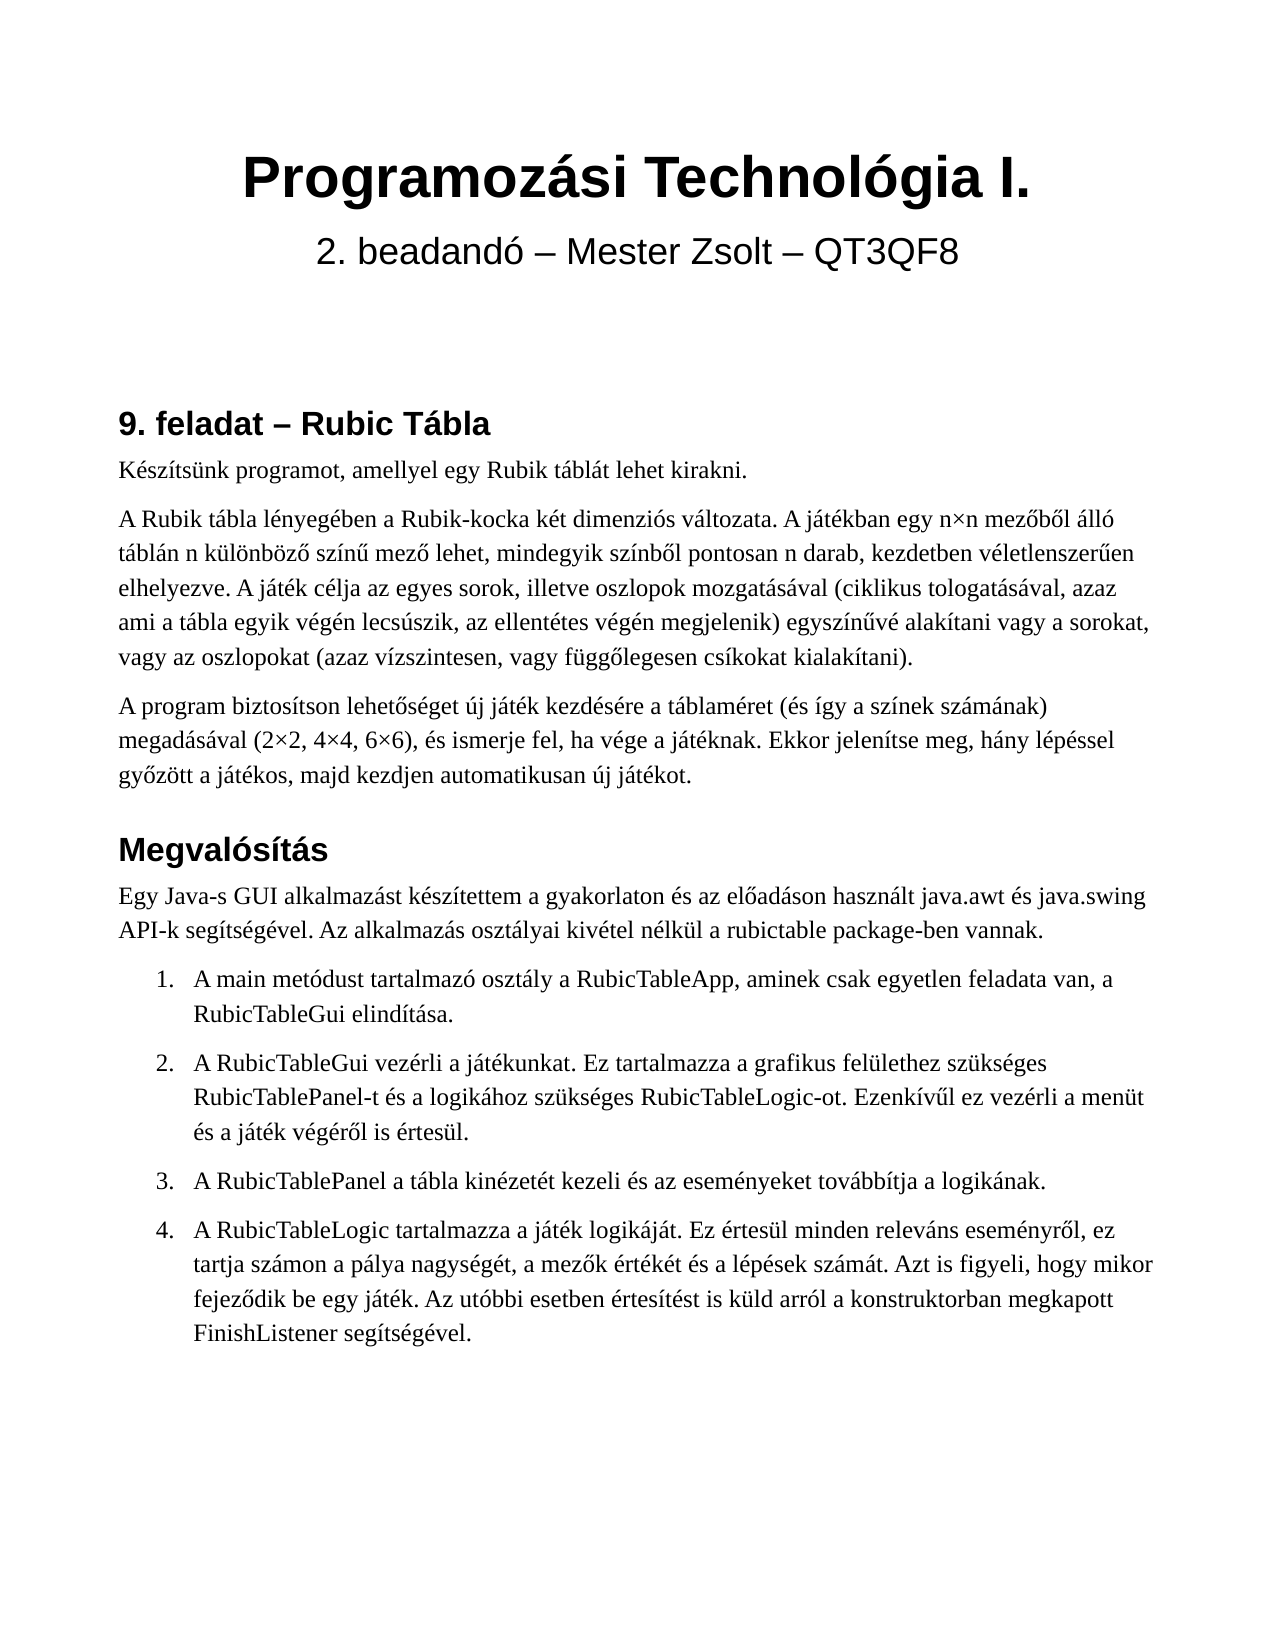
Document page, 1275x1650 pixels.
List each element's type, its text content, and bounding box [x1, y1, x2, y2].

text Egy Java-s GUI alkalmazást készítettem a gyakorlaton és az előadáson használt java.awt és java.swing API-k segítségével. Az alkalmazás osztályai kivétel nélkül a rubictable package-ben vannak. [118, 881, 1157, 944]
subtitle 2. beadandó – Mester Zsolt – QT3QF8 [118, 229, 1157, 272]
subtitle Megvalósítás [118, 829, 1157, 868]
list A RubicTableLogic tartalmazza a játék logikáját. Ez értesül minden releváns eseményről, ez tartja számon a pálya nagységét, a mezők értékét és a lépések számát. Azt is figyeli, hogy mikor fejeződik be egy játék. Az utóbbi esetben értesítést is küld arról a konstruktorban megkapott FinishListener segítségével. [156, 1215, 1157, 1347]
subtitle 9. feladat – Rubic Tábla [118, 403, 1157, 442]
text A Rubik tábla lényegében a Rubik-kocka két dimenziós változata. A játékban egy n×n mezőből álló táblán n különböző színű mező lehet, mindegyik színből pontosan n darab, kezdetben véletlenszerűen elhelyezve. A játék célja az egyes sorok, illetve oszlopok mozgatásával (ciklikus tologatásával, azaz ami a tábla egyik végén lecsúszik, az ellentétes végén megjelenik) egyszínűvé alakítani vagy a sorokat, vagy az oszlopokat (azaz vízszintesen, vagy függőlegesen csíkokat kialakítani). [118, 504, 1157, 670]
list A RubicTablePanel a tábla kinézetét kezeli és az eseményeket továbbítja a logikának. [156, 1166, 1157, 1194]
list A main metódust tartalmazó osztály a RubicTableApp, aminek csak egyetlen feladata van, a RubicTableGui elindítása. [156, 964, 1157, 1027]
text A program biztosítson lehetőséget új játék kezdésére a táblaméret (és így a színek számának) megadásával (2×2, 4×4, 6×6), és ismerje fel, ha vége a játéknak. Ekkor jelenítse meg, hány lépéssel győzött a játékos, majd kezdjen automatikusan új játékot. [118, 691, 1157, 788]
text Készítsünk programot, amellyel egy Rubik táblát lehet kirakni. [118, 455, 1157, 483]
list A RubicTableGui vezérli a játékunkat. Ez tartalmazza a grafikus felülethez szükséges RubicTablePanel-t és a logikához szükséges RubicTableLogic-ot. Ezenkívűl ez vezérli a menüt és a játék végéről is értesül. [156, 1048, 1157, 1146]
title Programozási Technológia I. [118, 143, 1157, 210]
